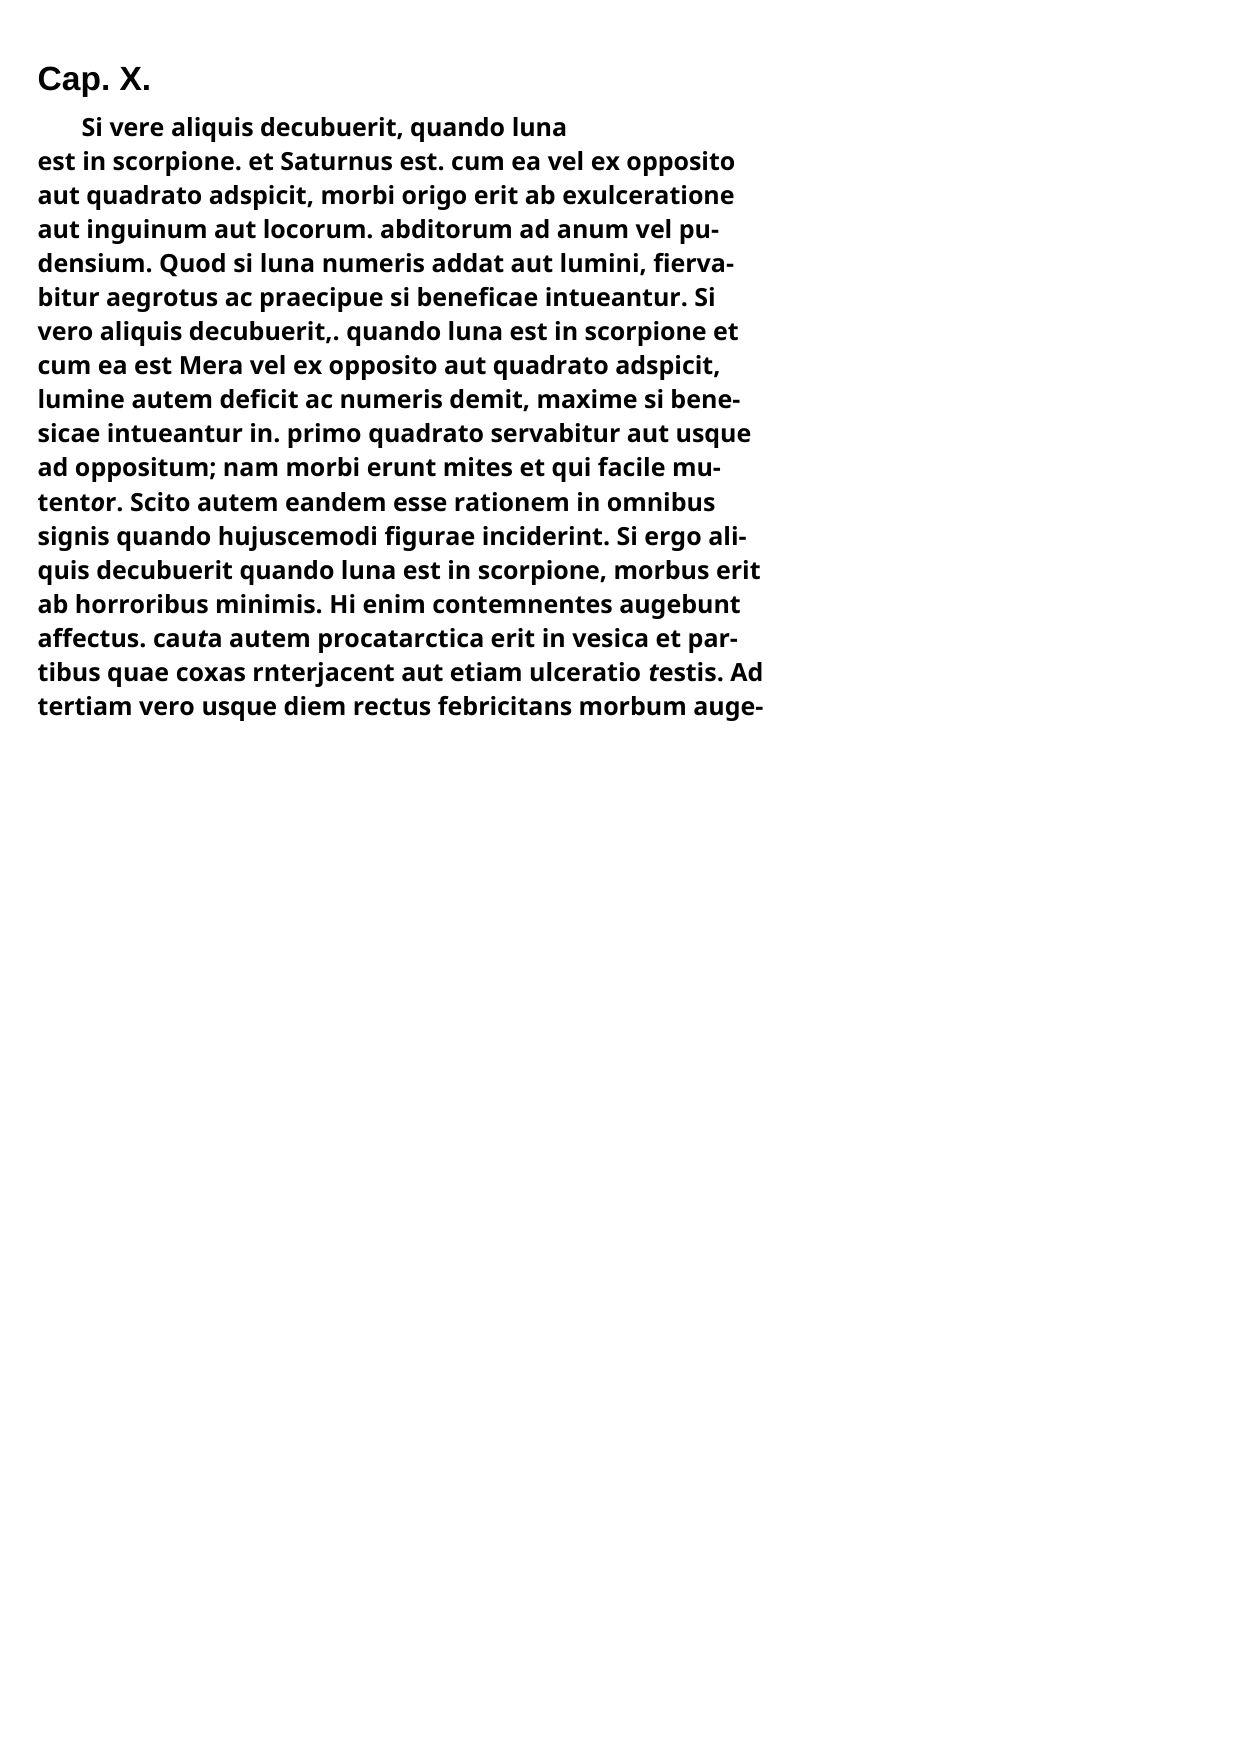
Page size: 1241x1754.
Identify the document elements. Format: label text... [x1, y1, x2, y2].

subtitle Cap. X. [37, 58, 1203, 97]
text Si vere aliquis decubuerit, quando luna est in scorpione. et Saturnus est. cum ea vel ex opposito aut quadrato adspicit, morbi origo erit ab exulceratione aut inguinum aut locorum. abditorum ad anum vel pu- densium. Quod si luna numeris addat aut lumini, fierva- bitur aegrotus ac praecipue si beneficae intueantur. Si vero aliquis decubuerit,. quando luna est in scorpione et cum ea est Mera vel ex opposito aut quadrato adspicit, lumine autem deficit ac numeris demit, maxime si bene- sicae intueantur in. primo quadrato servabitur aut usque ad oppositum; nam morbi erunt mites et qui facile mu- tentor. Scito autem eandem esse rationem in omnibus signis quando hujuscemodi figurae inciderint. Si ergo ali- quis decubuerit quando luna est in scorpione, morbus erit ab horroribus minimis. Hi enim contemnentes augebunt affectus. cauta autem procatarctica erit in vesica et par- tibus quae coxas rnterjacent aut etiam ulceratio testis. Ad tertiam vero usque diem rectus febricitans morbum auge- [37, 109, 1203, 723]
